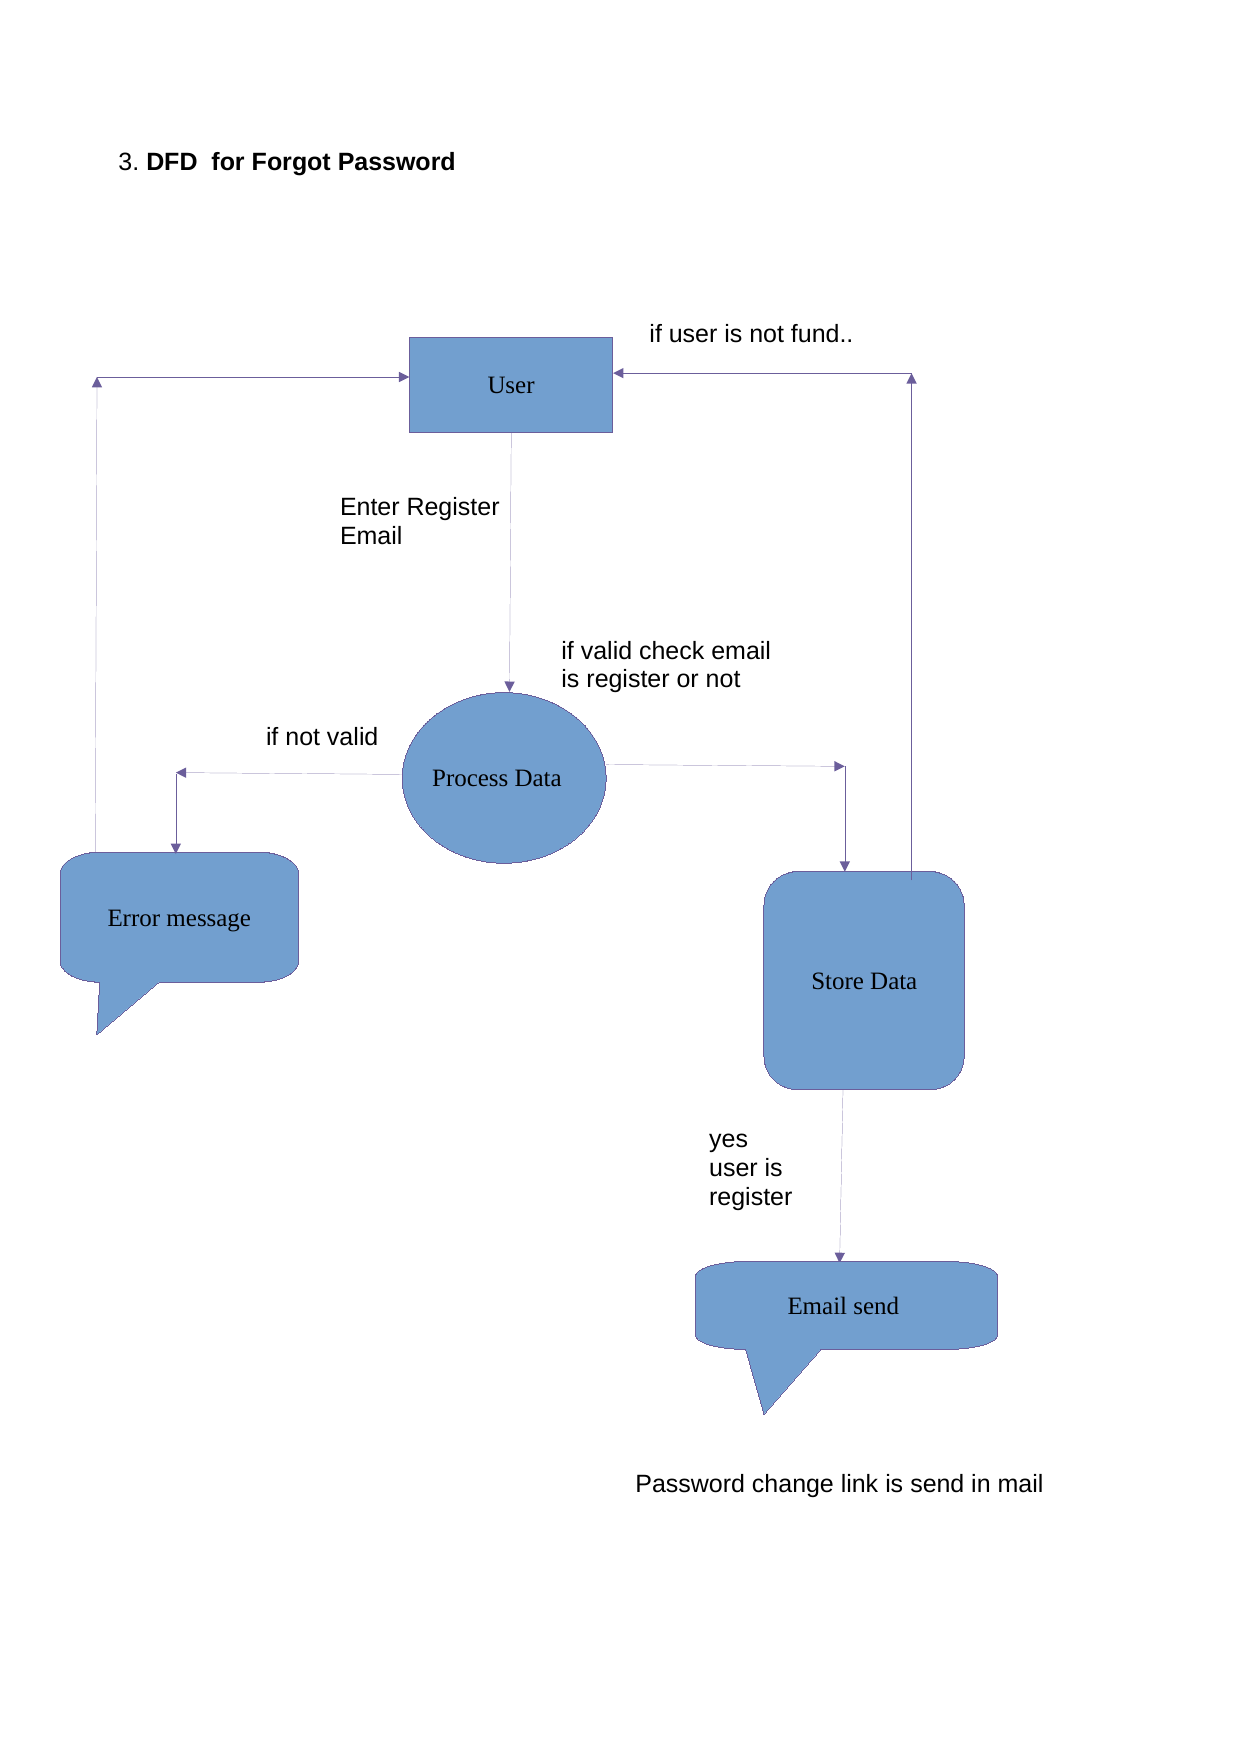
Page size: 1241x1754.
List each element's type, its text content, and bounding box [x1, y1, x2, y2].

text [912, 664, 1122, 693]
text [841, 1182, 1122, 1211]
text Enter Register [118, 492, 510, 521]
text [511, 521, 911, 549]
text if user is not fund.. [118, 319, 1122, 348]
text if not valid [118, 722, 426, 751]
text yes [118, 1124, 842, 1153]
text [118, 664, 509, 693]
text [912, 521, 1122, 549]
text [118, 636, 509, 664]
text register [118, 1182, 841, 1211]
text [912, 636, 1122, 664]
text user is [118, 1153, 841, 1182]
text Password change link is send in mail [118, 1469, 1122, 1498]
text [912, 492, 1122, 521]
text if valid check email [510, 636, 911, 664]
text [511, 492, 911, 521]
text [583, 722, 911, 751]
text [912, 722, 1122, 751]
text is register or not [510, 664, 911, 693]
text [842, 1153, 1122, 1182]
text Email [118, 521, 510, 549]
text 3. DFD for Forgot Password [118, 147, 1122, 176]
text [842, 1124, 1122, 1153]
